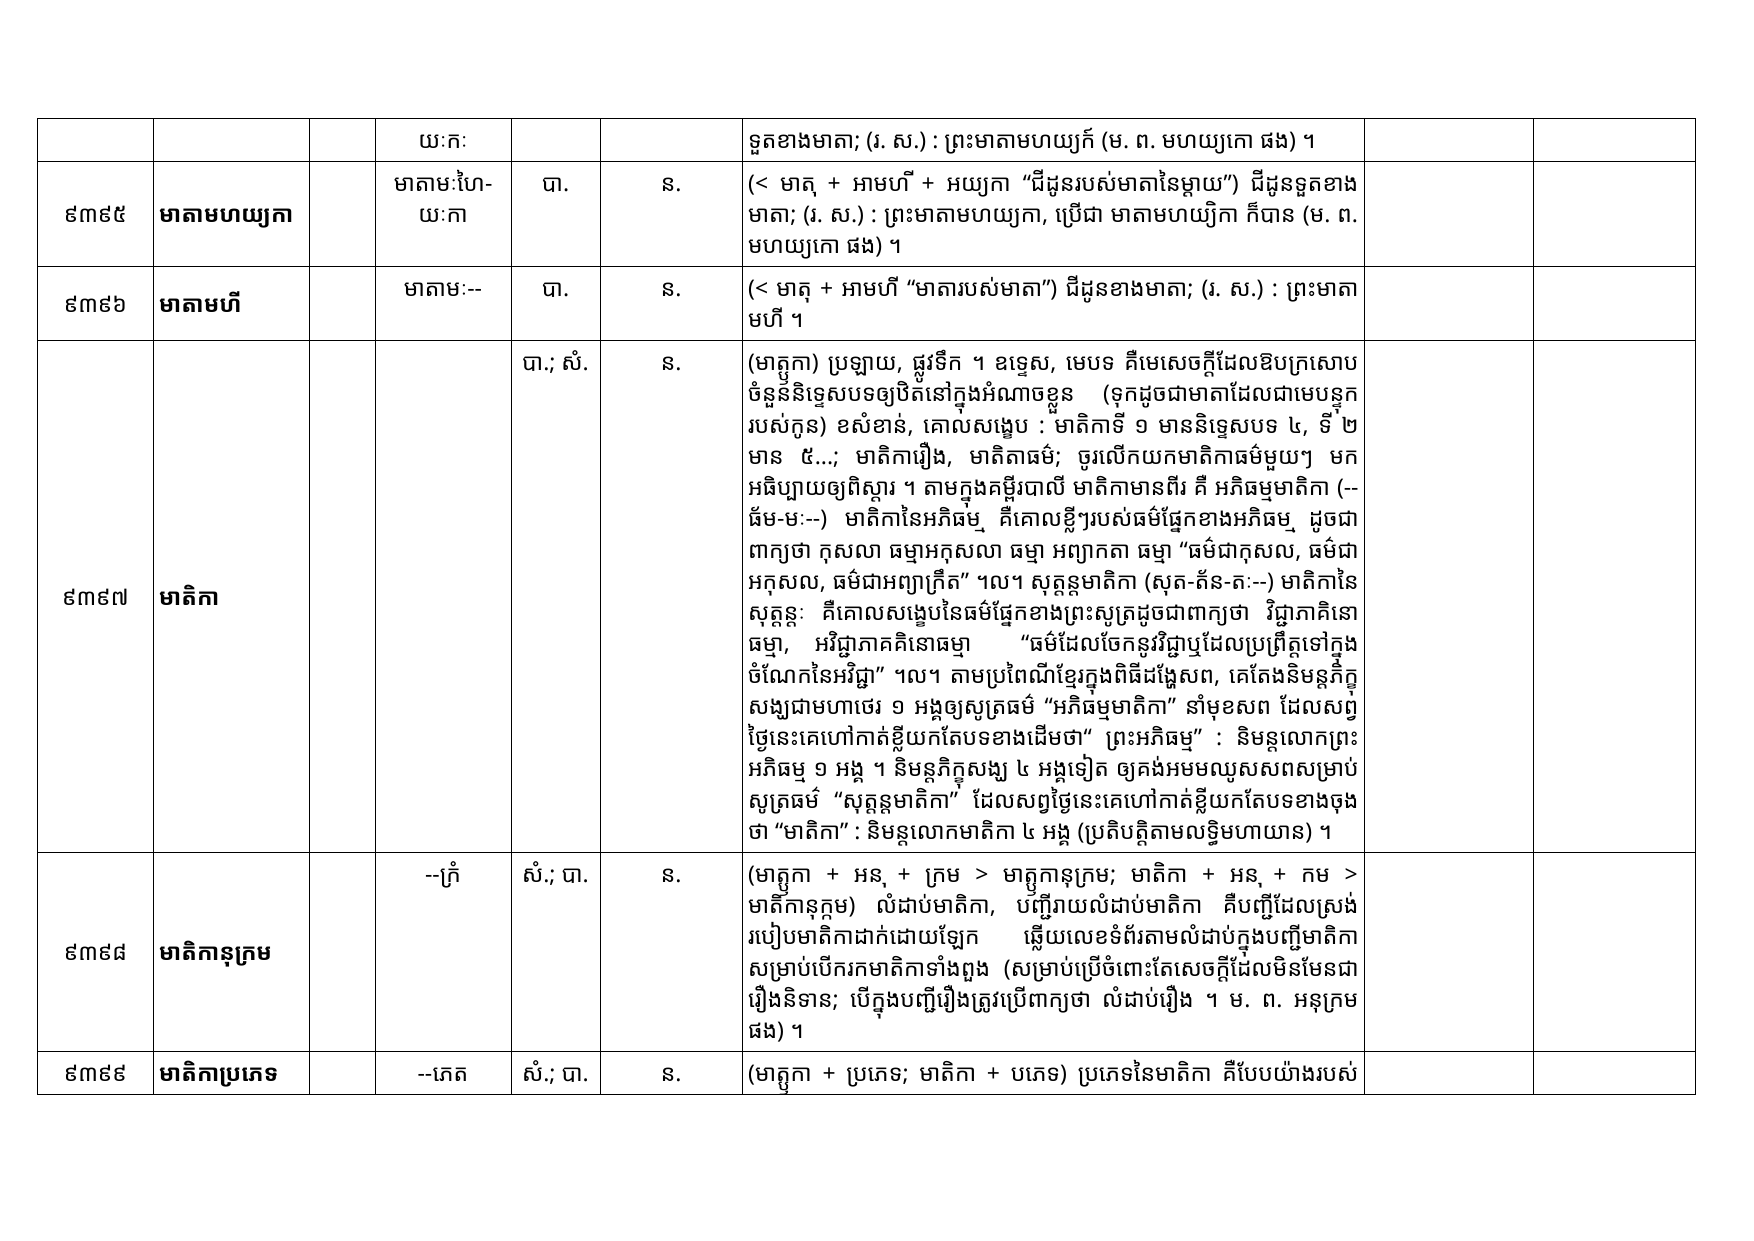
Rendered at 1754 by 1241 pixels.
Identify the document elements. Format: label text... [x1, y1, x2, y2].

table_cell (< មាតុ + អាមហី + អយ្យកា “ជីដូន​របស់​មាតា​នៃ​ម្ដាយ”) ជីដូន​ទួត​ខាង​មាតា; (រ. ស.) : ព្រះ​មាតា​មហយ្យកា, ប្រើ​ជា មាតា​មហយ្យិកា ក៏​បាន (ម. ព. មហយ្យកោ ផង) ។ [743, 162, 1364, 266]
table_cell មាតាមៈ-- [376, 267, 511, 340]
table_cell មាតិកា​ប្រភេទ [154, 1052, 309, 1094]
table_cell យៈកៈ [376, 119, 511, 161]
table_cell [1534, 162, 1695, 266]
table_cell ន. [601, 341, 742, 852]
table_cell [310, 267, 375, 340]
table_cell ន. [601, 162, 742, 266]
table_cell [310, 853, 375, 1051]
table_cell [1534, 119, 1695, 161]
table_cell បា.; សំ. [512, 341, 600, 852]
table_cell [376, 341, 511, 852]
table_cell [1365, 341, 1533, 852]
table_cell ទួត​ខាង​មាតា; (រ. ស.) : ព្រះ​មាតា​មហយ្យក៍ (ម. ព. មហយ្យកោ ផង) ។ [743, 119, 1364, 161]
table_cell [310, 119, 375, 161]
table_cell សំ.; បា. [512, 853, 600, 1051]
table_cell (មាត្ឫកា) ប្រឡាយ, ផ្លូវ​ទឹក ។ ឧទ្ទេស, មេ​បទ គឺ​មេ​សេចក្ដី​ដែល​ឱប​ក្រសោប​ចំនួន​និទ្ទេស​បទ​ឲ្យ​ឋិត​នៅ​ក្នុង​អំណាច​ខ្លួន (ទុក​ដូច​ជា​មាតា​ដែល​ជា​មេ​បន្ទុក​របស់​កូន) ខ​សំខាន់, គោល​សង្ខេប : មាតិកា​ទី ១ មាន​និទ្ទេស​បទ ៤, ទី ២ មាន ៥...; មាតិកា​រឿង, មាតិតា​ធម៌; ចូរ​លើក​យក​មាតិកា​ធម៌​មួយ​ៗ មក​អធិប្បាយ​ឲ្យ​ពិស្ដារ ។ តាម​ក្នុង​គម្ពីរ​បាលី មាតិកា​មាន​ពីរ គឺ អភិធម្ម​មាតិកា (--ធ័ម-មៈ--) មាតិកា​នៃ​អភិ​ធម្ម គឺ​គោល​ខ្លី​ៗ​របស់​ធម៌​ផ្នែក​ខាង​អភិ​ធម្ម ដូច​ជា​ពាក្យ​ថា កុសលា ធម្មា​អកុសលា ធម្មា អព្យាកតា ធម្មា “ធម៌​ជា​កុសល, ធម៌​ជា​អកុសល, ធម៌​ជា​អព្យាក្រឹត” ។ល។ សុត្តន្ត​មាតិកា (សុត-ត័ន-តៈ--) មាតិកា​នៃ​សុត្តន្តៈ គឺ​គោល​សង្ខេប​នៃ​ធម៌​ផ្នែក​ខាង​ព្រះ​សូត្រ​ដូច​ជា​ពាក្យ​ថា វិជ្ជា​ភាគិនោ ធម្មា, អវិជ្ជា​ភាគ​គិនោ​ធម្មា “ធម៌​ដែល​ចែក​នូវ​វិជ្ជា​ឬ​ដែល​ប្រព្រឹត្ត​ទៅ​ក្នុង​ចំណែក​នៃ​អវិជ្ជា” ។ល។ តាម​ប្រពៃណី​ខ្មែរ​ក្នុង​ពិធី​ដង្ហែ​សព, គេ​តែង​និមន្ត​ភិក្ខុ​សង្ឃ​ជា​មហា​ថេរ ១ អង្គ​ឲ្យ​សូត្រ​ធម៌ “អភិ​ធម្ម​មាតិកា” នាំ​មុខ​សព ដែល​សព្វ​ថ្ងៃ​នេះ​គេ​ហៅ​កាត់​ខ្លី​យក​តែ​បទ​ខាង​ដើម​ថា“ ព្រះ​អភិ​ធម្ម” : និមន្ត​លោក​ព្រះ​អភិ​ធម្ម ១ អង្គ ។ និមន្ត​ភិក្ខុ​សង្ឃ ៤ អង្គ​ទៀត ឲ្យ​គង់​អម​មឈូស​សព​សម្រាប់​សូត្រ​ធម៌ “សុត្តន្ត​មាតិកា” ដែល​សព្វ​ថ្ងៃ​នេះ​គេ​ហៅ​កាត់​ខ្លី​យក​តែ​បទ​ខាង​ចុង​ថា “មាតិកា” : និមន្ត​លោក​មាតិកា ៤ អង្គ (ប្រតិបត្តិ​តាម​លទ្ធិ​មហា​យាន) ។ [743, 341, 1364, 852]
table_cell [1365, 267, 1533, 340]
table_cell ៩៣៩៥ [38, 162, 153, 266]
table_cell [310, 1052, 375, 1094]
table_cell បា. [512, 267, 600, 340]
table_cell [1365, 1052, 1533, 1094]
table_cell (មាត្ឫកា + អនុ + ក្រម > មាត្ឫកានុក្រម; មាតិកា + អនុ + កម > មាតិកានុក្កម) លំដាប់​មាតិកា, បញ្ជី​រាយ​លំដាប់​មាតិកា គឺ​បញ្ជី​ដែល​ស្រង់​របៀប​មាតិកា​ដាក់​ដោយ​ឡែក ឆ្លើយ​លេខ​ទំព័រ​តាម​លំដាប់​ក្នុង​បញ្ជី​មាតិកា​សម្រាប់​បើក​រក​មាតិកា​ទាំងពួង (សម្រាប់​ប្រើ​ចំពោះ​តែ​សេចក្ដី​ដែល​មិន​មែន​ជា​រឿង​និទាន; បើ​ក្នុង​បញ្ជី​រឿង​ត្រូវ​ប្រើ​ពាក្យ​ថា លំដាប់​រឿង ។ ម. ព. អនុក្រម ផង) ។ [743, 853, 1364, 1051]
table_cell [1534, 267, 1695, 340]
table_cell [1365, 119, 1533, 161]
table_cell ៩៣៩៧ [38, 341, 153, 852]
table_cell ៩៣៩៨ [38, 853, 153, 1051]
table_cell សំ.; បា. [512, 1052, 600, 1094]
table_cell --ក្រំ [376, 853, 511, 1051]
table_cell [1365, 162, 1533, 266]
table_cell មាតាមៈហៃ-យៈកា [376, 162, 511, 266]
table_cell ៩៣៩៩ [38, 1052, 153, 1094]
table_cell [310, 162, 375, 266]
table_cell [38, 119, 153, 161]
table_cell (< មាតុ + អាមហី “មាតា​របស់​មាតា”) ជីដូន​ខាង​មាតា; (រ. ស.) : ព្រះ​មាតា​មហី ។ [743, 267, 1364, 340]
table_cell [1534, 1052, 1695, 1094]
table_cell ន. [601, 853, 742, 1051]
table_cell មាតាមហយ្យកា [154, 162, 309, 266]
table_cell មាតាមហី [154, 267, 309, 340]
table_cell [154, 119, 309, 161]
table_cell [1534, 341, 1695, 852]
table_cell [512, 119, 600, 161]
table_cell [310, 341, 375, 852]
table_cell [1365, 853, 1533, 1051]
table_cell [601, 119, 742, 161]
table_cell [1534, 853, 1695, 1051]
table_cell មាតិកា [154, 341, 309, 852]
table_cell --ភេត [376, 1052, 511, 1094]
table_cell ន. [601, 267, 742, 340]
table_cell បា. [512, 162, 600, 266]
table_cell (មាត្ឫកា + ប្រភេទ; មាតិកា + បភេទ) ប្រភេទ​នៃ​មាតិកា គឺ​បែប​យ៉ាង​របស់​ [743, 1052, 1364, 1094]
table_cell ៩៣៩៦ [38, 267, 153, 340]
table_cell មាតិកានុក្រម [154, 853, 309, 1051]
table_cell ន. [601, 1052, 742, 1094]
